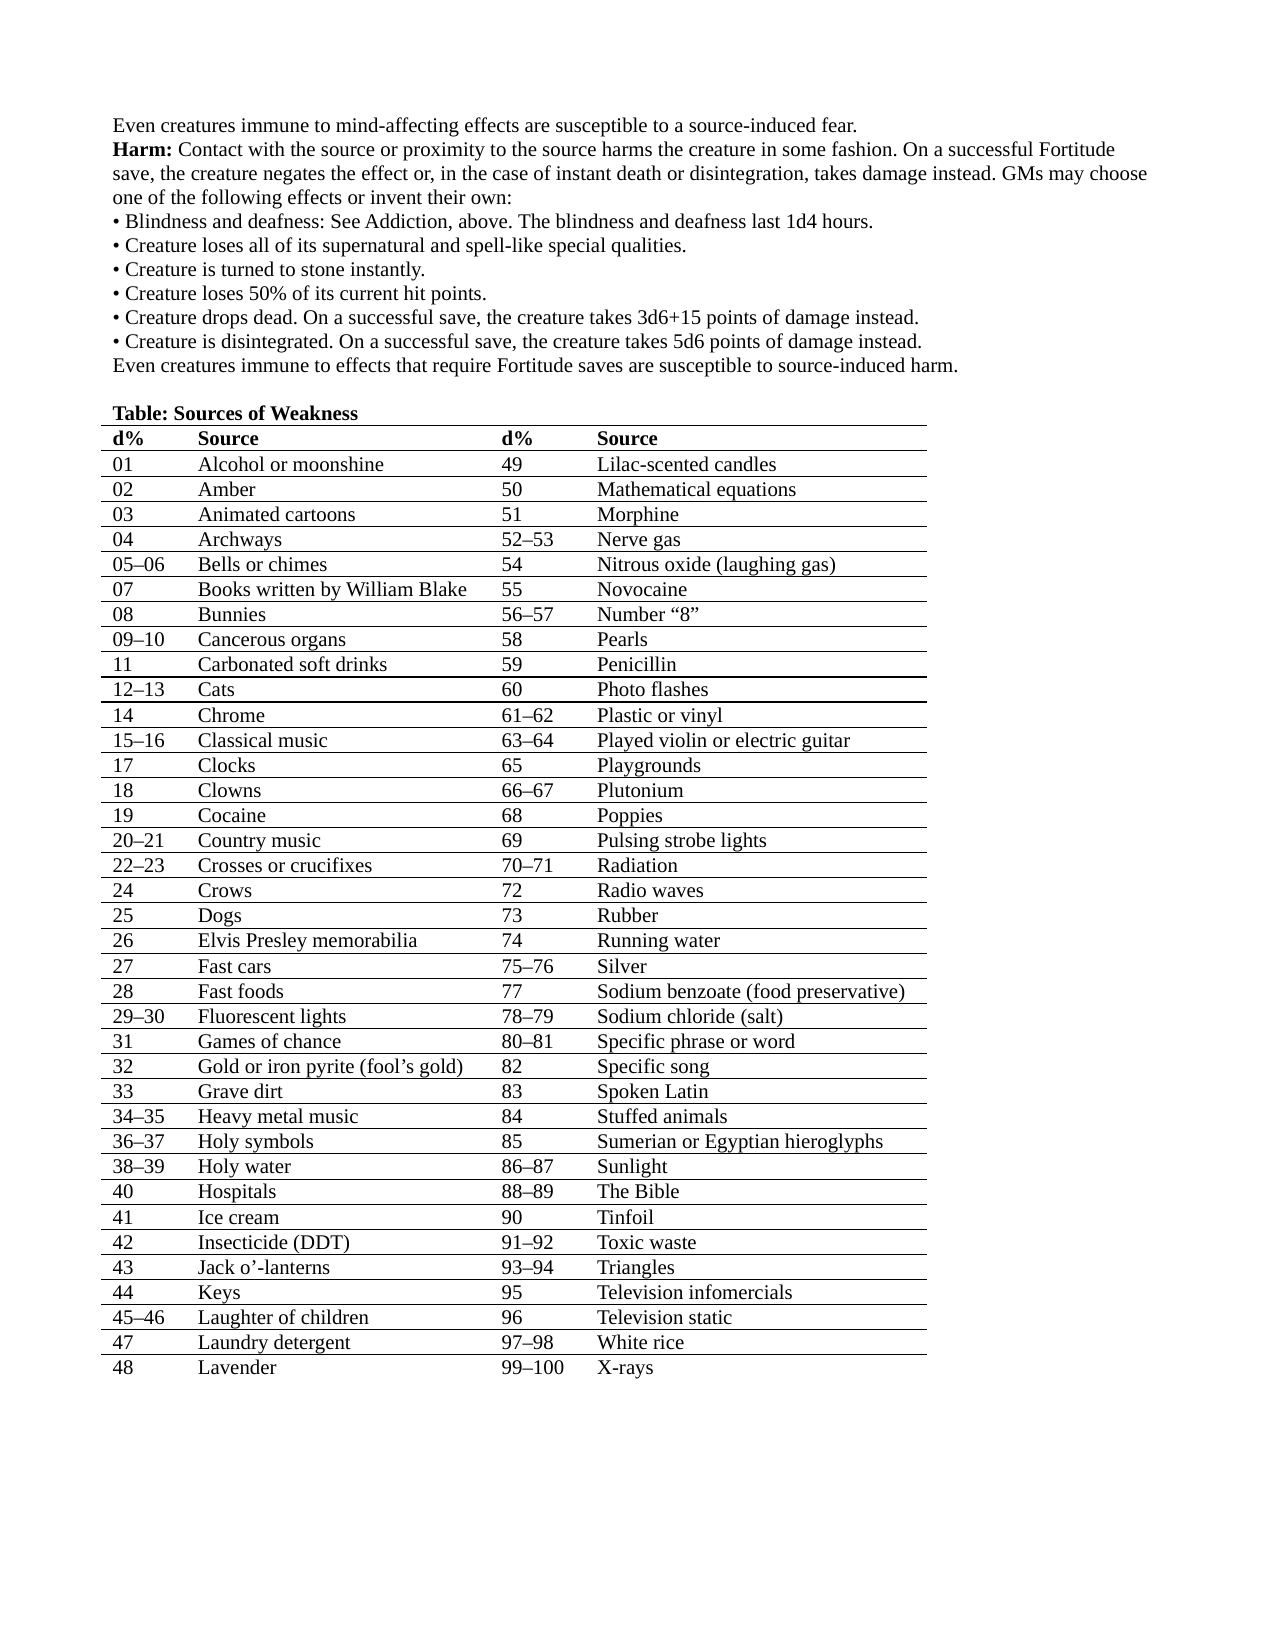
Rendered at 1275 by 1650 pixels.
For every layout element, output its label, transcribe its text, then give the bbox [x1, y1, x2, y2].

table_cell 03 [101, 502, 186, 526]
table_cell 14 [101, 703, 186, 727]
table_cell 19 [101, 803, 186, 827]
table_cell Plutonium [586, 778, 927, 802]
table_cell 28 [101, 979, 186, 1003]
table_cell 34–35 [101, 1104, 186, 1128]
table_cell d% [101, 426, 186, 450]
table_cell 42 [101, 1230, 186, 1254]
table_cell Television static [586, 1305, 927, 1329]
table_cell 66–67 [490, 778, 586, 802]
table_cell X-rays [586, 1355, 927, 1379]
table_cell Laundry detergent [186, 1330, 490, 1354]
table_cell 80–81 [490, 1029, 586, 1053]
table_header Table: Sources of Weakness [101, 401, 927, 425]
table_cell Silver [586, 954, 927, 978]
table_cell 88–89 [490, 1180, 586, 1203]
table_cell Country music [186, 828, 490, 852]
table_cell Novocaine [586, 577, 927, 601]
table_cell Pulsing strobe lights [586, 828, 927, 852]
table_cell Animated cartoons [186, 502, 490, 526]
table_cell 70–71 [490, 853, 586, 877]
table_cell 32 [101, 1054, 186, 1078]
text • Creature loses 50% of its current hit points. [112, 281, 1162, 305]
table_cell Ice cream [186, 1205, 490, 1229]
table_cell 58 [490, 627, 586, 651]
table_cell 65 [490, 753, 586, 777]
table_cell 48 [101, 1355, 186, 1379]
table_cell Cancerous organs [186, 627, 490, 651]
table_cell Crosses or crucifixes [186, 853, 490, 877]
table_cell 85 [490, 1129, 586, 1153]
table_cell Fast foods [186, 979, 490, 1003]
table_cell Running water [586, 929, 927, 952]
table_cell Nerve gas [586, 527, 927, 551]
table_cell Carbonated soft drinks [186, 652, 490, 676]
table_cell 27 [101, 954, 186, 978]
table_cell Bunnies [186, 602, 490, 626]
table_cell 61–62 [490, 703, 586, 727]
table_cell 05–06 [101, 552, 186, 576]
table_cell 55 [490, 577, 586, 601]
text Harm: Contact with the source or proximity to the source harms the creature in some fashion. On a successful Fortitude save, the creature negates the effect or, in the case of instant death or disintegration, takes damage instead. GMs may choose one of the following effects or invent their own: [112, 137, 1162, 209]
table_cell 04 [101, 527, 186, 551]
table_cell 91–92 [490, 1230, 586, 1254]
table_cell Archways [186, 527, 490, 551]
table_cell Played violin or electric guitar [586, 728, 927, 752]
text • Creature is disintegrated. On a successful save, the creature takes 5d6 points of damage instead. [112, 329, 1162, 353]
table_cell Keys [186, 1280, 490, 1304]
table_cell Clocks [186, 753, 490, 777]
table_cell 50 [490, 477, 586, 501]
table_cell Pearls [586, 627, 927, 651]
table_cell Lavender [186, 1355, 490, 1379]
table_cell Fluorescent lights [186, 1004, 490, 1028]
table_cell 96 [490, 1305, 586, 1329]
text Even creatures immune to mind-affecting effects are susceptible to a source-induced fear. [112, 112, 1162, 137]
table_cell White rice [586, 1330, 927, 1354]
table_cell 08 [101, 602, 186, 626]
table_cell Triangles [586, 1255, 927, 1279]
table_cell 51 [490, 502, 586, 526]
table_cell 18 [101, 778, 186, 802]
table_cell 29–30 [101, 1004, 186, 1028]
table_cell The Bible [586, 1180, 927, 1203]
table_cell 09–10 [101, 627, 186, 651]
table_cell 17 [101, 753, 186, 777]
table_cell 26 [101, 929, 186, 952]
table_cell Playgrounds [586, 753, 927, 777]
table_cell 83 [490, 1079, 586, 1103]
table_cell 63–64 [490, 728, 586, 752]
table_cell 77 [490, 979, 586, 1003]
text • Creature loses all of its supernatural and spell-like special qualities. [112, 233, 1162, 257]
table_cell Photo flashes [586, 678, 927, 701]
table_cell 47 [101, 1330, 186, 1354]
table_cell Radiation [586, 853, 927, 877]
table_cell 90 [490, 1205, 586, 1229]
table_cell Amber [186, 477, 490, 501]
text • Creature drops dead. On a successful save, the creature takes 3d6+15 points of damage instead. [112, 305, 1162, 329]
table_cell 82 [490, 1054, 586, 1078]
table_cell Spoken Latin [586, 1079, 927, 1103]
table_cell Source [186, 426, 490, 450]
table_cell 52–53 [490, 527, 586, 551]
table_cell 36–37 [101, 1129, 186, 1153]
table_cell 49 [490, 451, 586, 476]
table_cell 40 [101, 1180, 186, 1203]
table_cell Sodium chloride (salt) [586, 1004, 927, 1028]
table_cell 15–16 [101, 728, 186, 752]
table_cell Plastic or vinyl [586, 703, 927, 727]
table_cell Clowns [186, 778, 490, 802]
table_cell 24 [101, 878, 186, 902]
table_cell Lilac-scented candles [586, 451, 927, 476]
table_cell 59 [490, 652, 586, 676]
table_cell 22–23 [101, 853, 186, 877]
table_cell Radio waves [586, 878, 927, 902]
table_cell Source [586, 426, 927, 450]
table_cell Nitrous oxide (laughing gas) [586, 552, 927, 576]
table_cell Poppies [586, 803, 927, 827]
table_cell 31 [101, 1029, 186, 1053]
table_cell Hospitals [186, 1180, 490, 1203]
table_cell Bells or chimes [186, 552, 490, 576]
table_cell Games of chance [186, 1029, 490, 1053]
table_cell Mathematical equations [586, 477, 927, 501]
table_cell 72 [490, 878, 586, 902]
table_cell 74 [490, 929, 586, 952]
table_cell 56–57 [490, 602, 586, 626]
table_cell 11 [101, 652, 186, 676]
table_cell 33 [101, 1079, 186, 1103]
table_cell 45–46 [101, 1305, 186, 1329]
table_cell Books written by William Blake [186, 577, 490, 601]
table_cell Rubber [586, 903, 927, 927]
text • Blindness and deafness: See Addiction, above. The blindness and deafness last 1d4 hours. [112, 209, 1162, 233]
table_cell 75–76 [490, 954, 586, 978]
table_cell Laughter of children [186, 1305, 490, 1329]
table_cell Insecticide (DDT) [186, 1230, 490, 1254]
table_cell Gold or iron pyrite (fool’s gold) [186, 1054, 490, 1078]
table_cell Stuffed animals [586, 1104, 927, 1128]
table_cell 02 [101, 477, 186, 501]
text Even creatures immune to effects that require Fortitude saves are susceptible to source-induced harm. [112, 353, 1162, 377]
table_cell Specific song [586, 1054, 927, 1078]
table_cell Morphine [586, 502, 927, 526]
table_cell 95 [490, 1280, 586, 1304]
table_cell 97–98 [490, 1330, 586, 1354]
table_cell Penicillin [586, 652, 927, 676]
table_cell Sunlight [586, 1154, 927, 1178]
table_cell Sodium benzoate (food preservative) [586, 979, 927, 1003]
table_cell d% [490, 426, 586, 450]
table_cell Tinfoil [586, 1205, 927, 1229]
table_cell 01 [101, 451, 186, 476]
table_cell 99–100 [490, 1355, 586, 1379]
table_cell 07 [101, 577, 186, 601]
table_cell 38–39 [101, 1154, 186, 1178]
table_cell 12–13 [101, 678, 186, 701]
table_cell 93–94 [490, 1255, 586, 1279]
table_cell 60 [490, 678, 586, 701]
table_cell 86–87 [490, 1154, 586, 1178]
table_cell 43 [101, 1255, 186, 1279]
table_cell 44 [101, 1280, 186, 1304]
table_cell Alcohol or moonshine [186, 451, 490, 476]
table_cell Jack o’-lanterns [186, 1255, 490, 1279]
table_cell 73 [490, 903, 586, 927]
table_cell 78–79 [490, 1004, 586, 1028]
table_cell Cats [186, 678, 490, 701]
table_cell Specific phrase or word [586, 1029, 927, 1053]
table_cell Classical music [186, 728, 490, 752]
table_cell Chrome [186, 703, 490, 727]
table_cell Sumerian or Egyptian hieroglyphs [586, 1129, 927, 1153]
table_cell Cocaine [186, 803, 490, 827]
table_cell 20–21 [101, 828, 186, 852]
table_cell Elvis Presley memorabilia [186, 929, 490, 952]
table_cell Toxic waste [586, 1230, 927, 1254]
table_cell 54 [490, 552, 586, 576]
table_cell 68 [490, 803, 586, 827]
table_cell Number “8” [586, 602, 927, 626]
table_cell Crows [186, 878, 490, 902]
table_cell Grave dirt [186, 1079, 490, 1103]
table_cell Television infomercials [586, 1280, 927, 1304]
table_cell Fast cars [186, 954, 490, 978]
table_cell 41 [101, 1205, 186, 1229]
table_cell Heavy metal music [186, 1104, 490, 1128]
table_cell Dogs [186, 903, 490, 927]
table_cell Holy symbols [186, 1129, 490, 1153]
table_cell Holy water [186, 1154, 490, 1178]
table_cell 69 [490, 828, 586, 852]
table_cell 25 [101, 903, 186, 927]
table_cell 84 [490, 1104, 586, 1128]
text • Creature is turned to stone instantly. [112, 257, 1162, 281]
